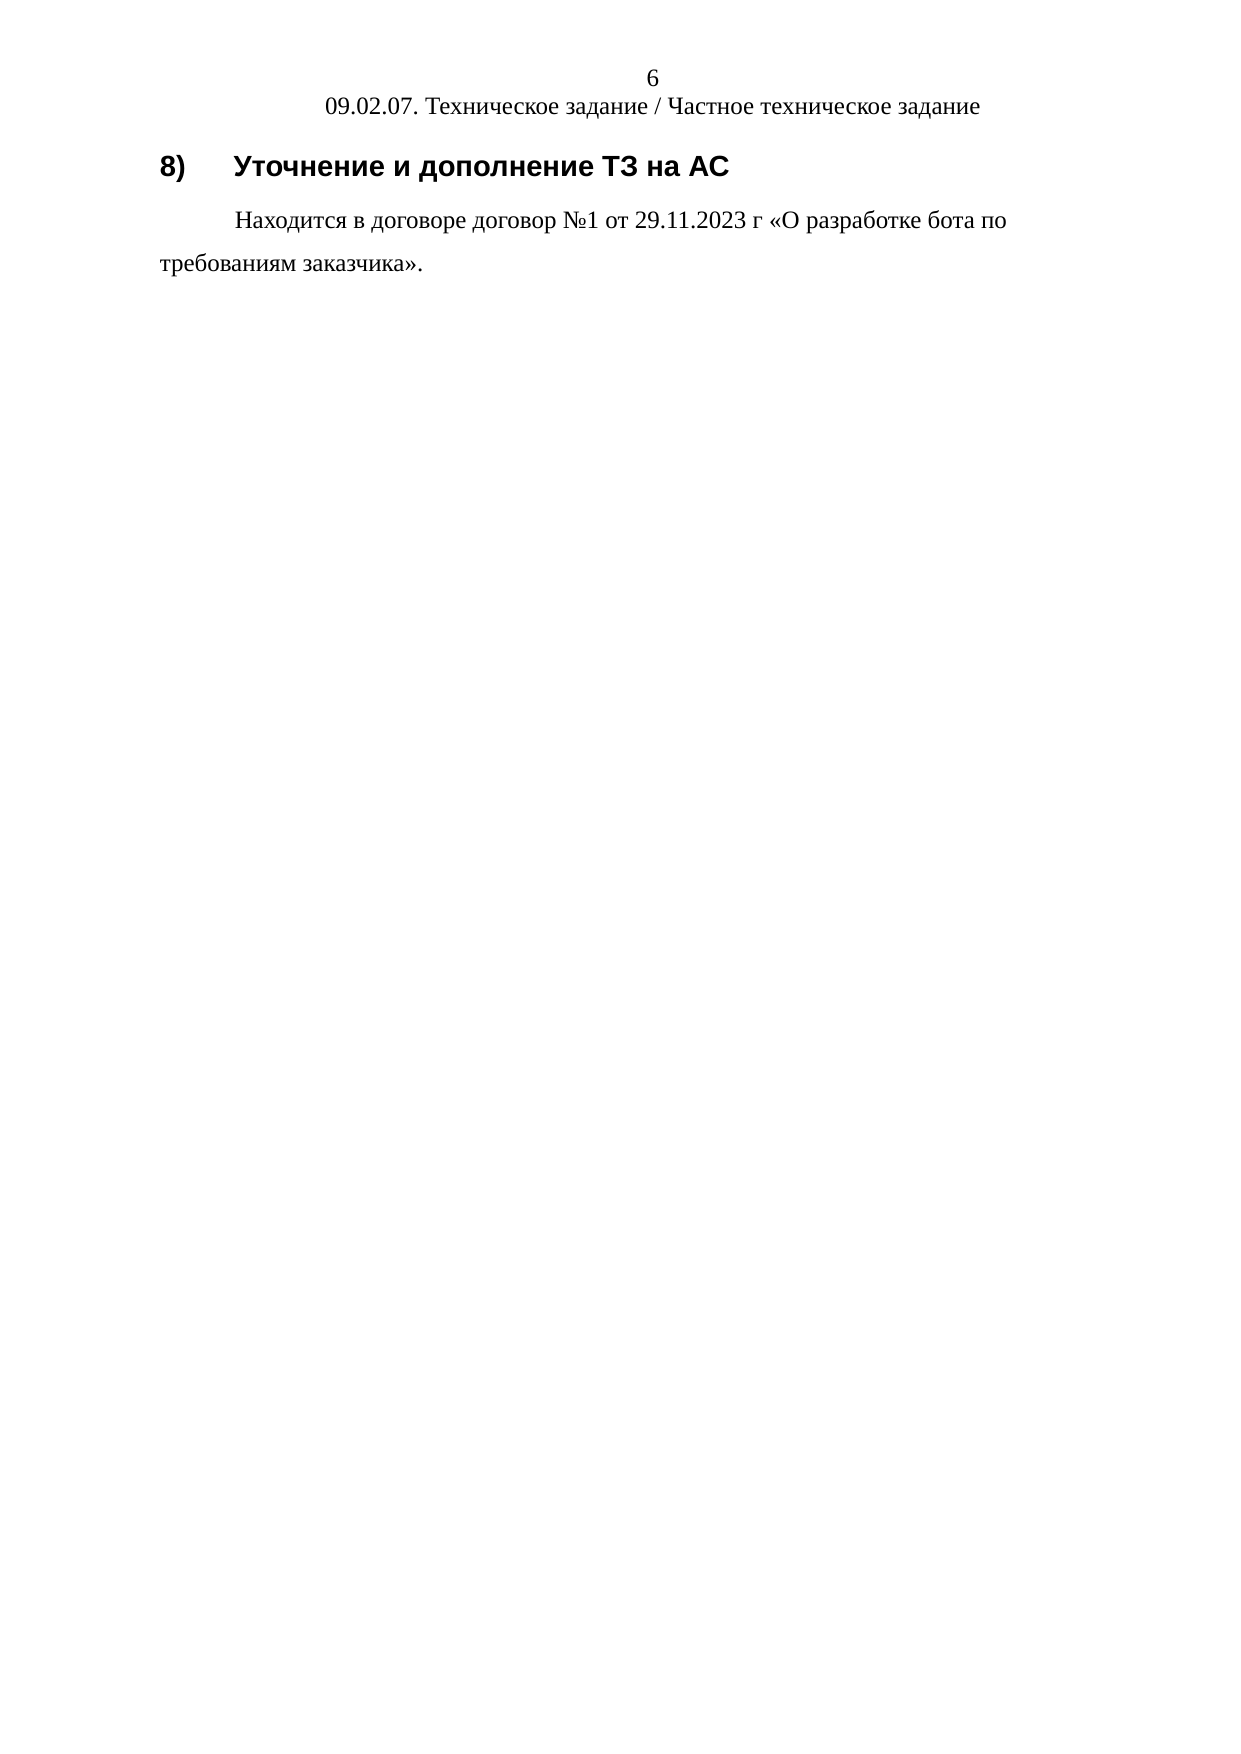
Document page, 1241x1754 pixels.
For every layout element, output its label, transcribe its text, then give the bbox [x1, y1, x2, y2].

text Находится в договоре договор №1 от 29.11.2023 г «О разработке бота по требованиям заказчика». [159, 205, 1146, 277]
subtitle Уточнение и дополнение ТЗ на АС [159, 149, 1146, 182]
